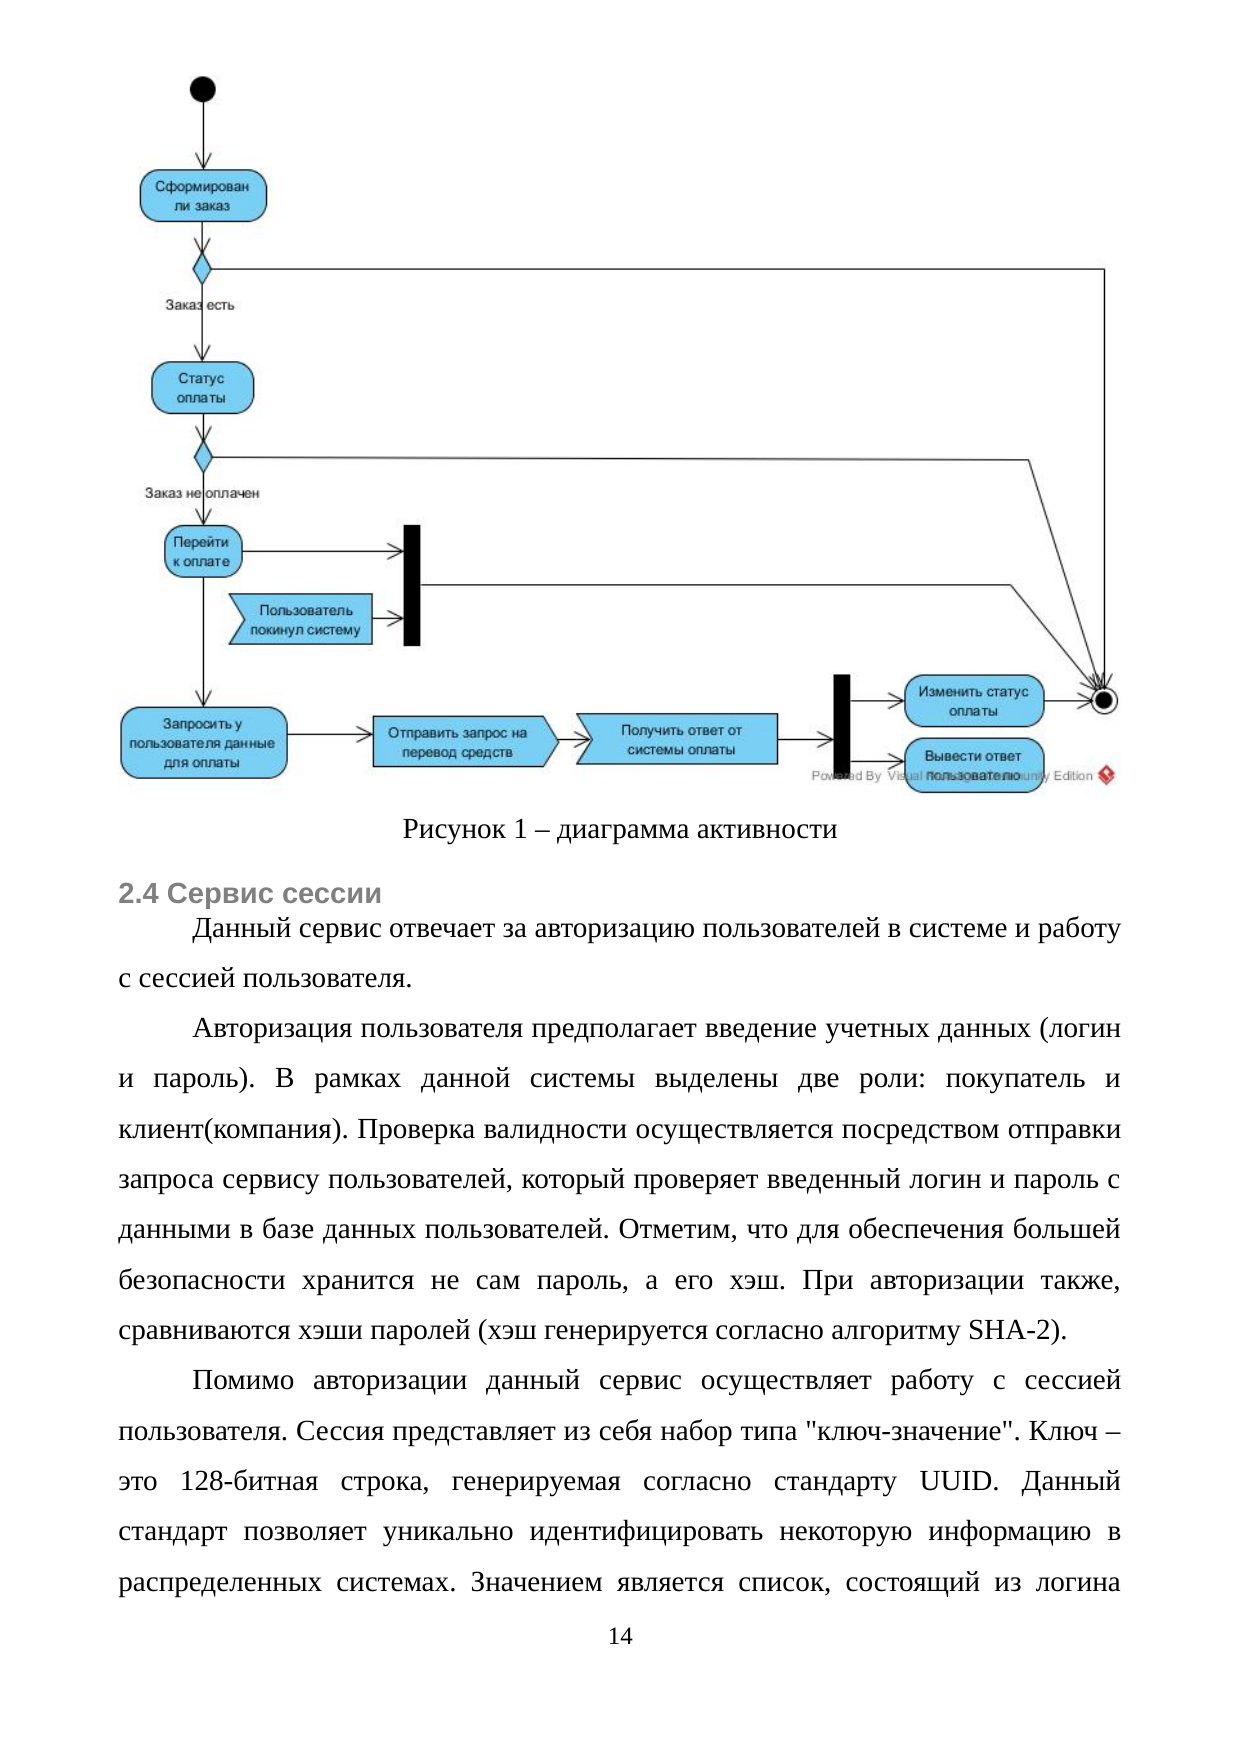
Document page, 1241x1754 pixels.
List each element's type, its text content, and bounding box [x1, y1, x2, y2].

text Помимо авторизации данный сервис осуществляет работу с сессией пользователя. Сессия представляет из себя набор типа "ключ-значение". Ключ – это 128-битная строка, генерируемая согласно стандарту UUID. Данный стандарт позволяет уникально идентифицировать некоторую информацию в распределенных системах. Значением является список, состоящий из логина [118, 1362, 1122, 1597]
text Авторизация пользователя предполагает введение учетных данных (логин и пароль). В рамках данной системы выделены две роли: покупатель и клиент(компания). Проверка валидности осуществляется посредством отправки запроса сервису пользователей, который проверяет введенный логин и пароль с данными в базе данных пользователей. Отметим, что для обеспечения большей безопасности хранится не сам пароль, а его хэш. При авторизации также, сравниваются хэши паролей (хэш генерируется согласно алгоритму SHA-2). [118, 1010, 1122, 1346]
subtitle 2.4 Сервис сессии [118, 876, 1122, 910]
text Рисунок 1 – диаграмма активности [118, 811, 1122, 845]
text Данный сервис отвечает за авторизацию пользователей в системе и работу с сессией пользователя. [118, 910, 1122, 993]
